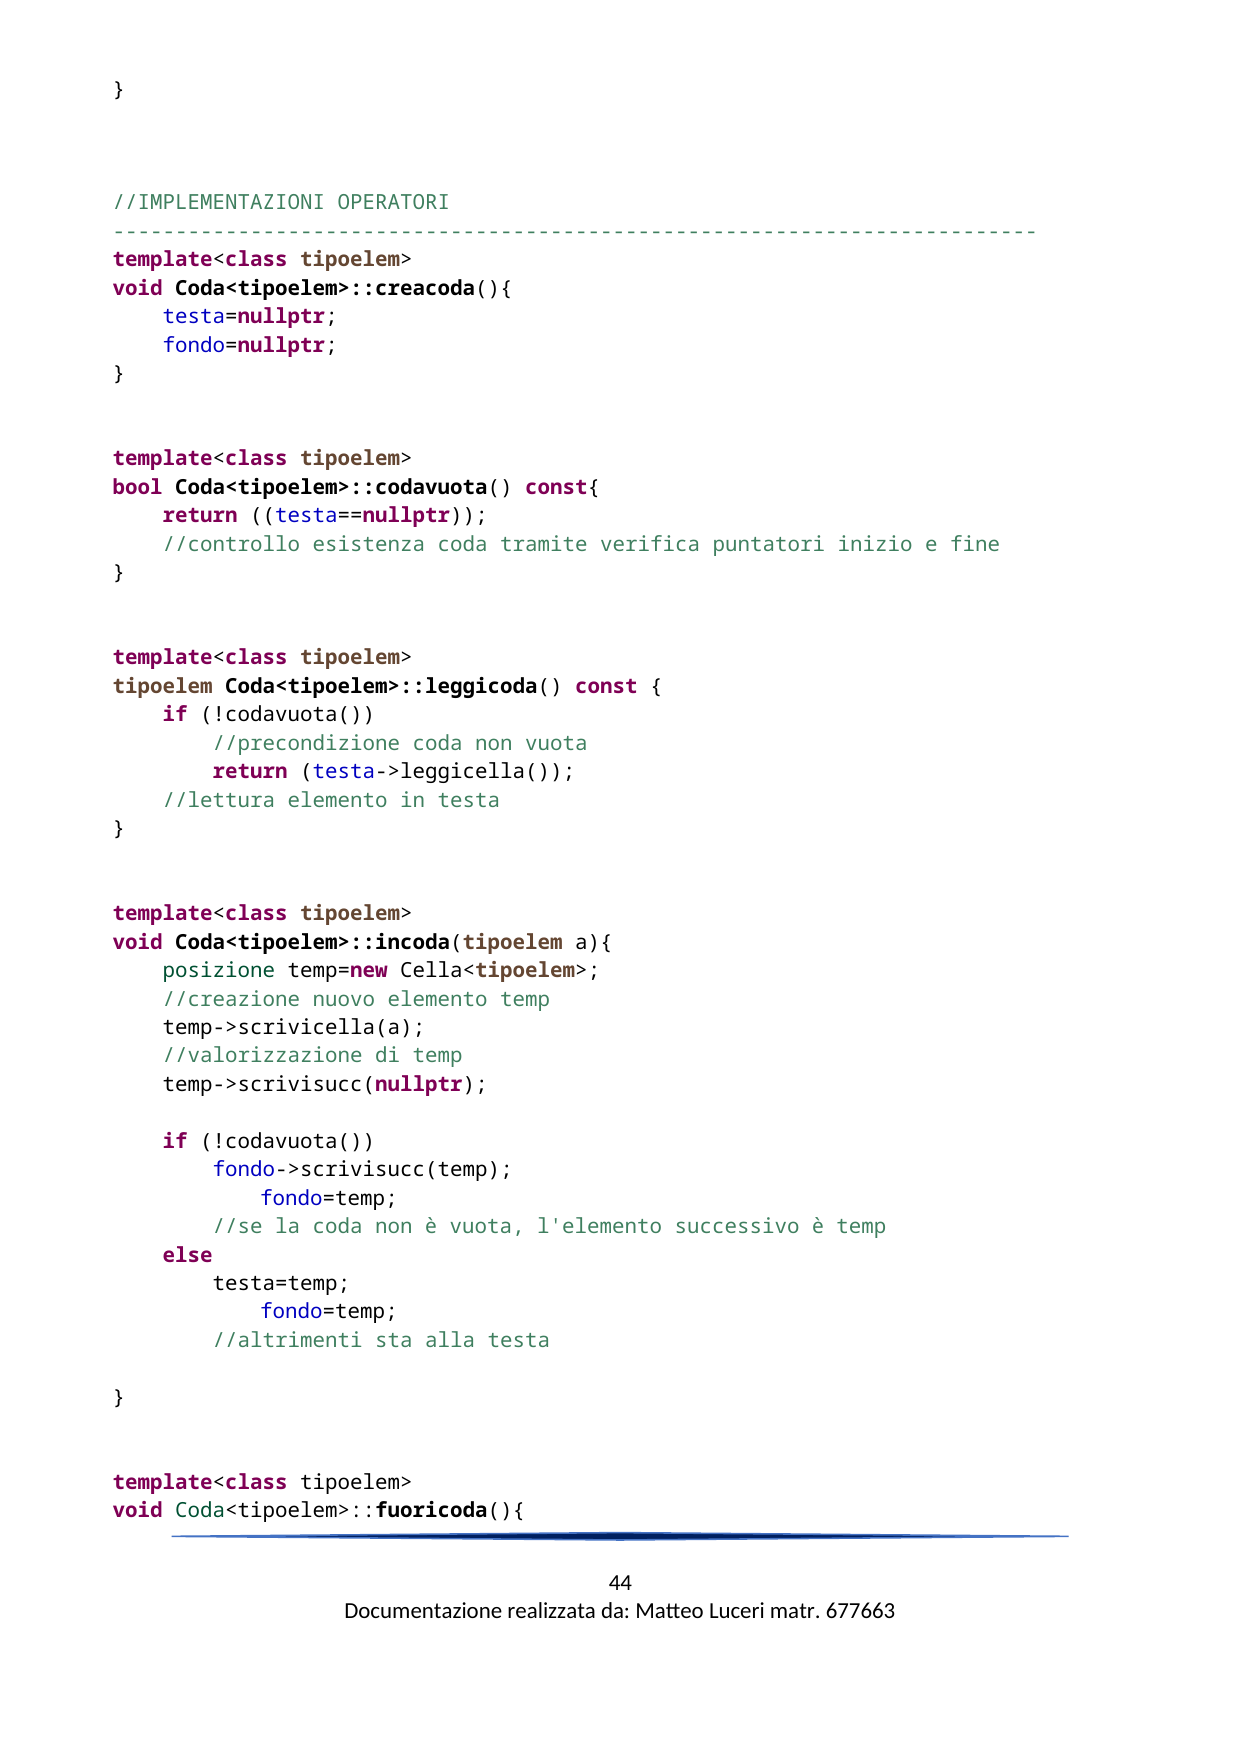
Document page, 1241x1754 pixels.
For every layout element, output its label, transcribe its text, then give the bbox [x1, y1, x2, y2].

text return ((testa==nullptr)); [112, 500, 1128, 529]
text template<class tipoelem> [112, 1467, 1128, 1496]
text void Coda<tipoelem>::incoda(tipoelem a){ [112, 927, 1128, 955]
text } [112, 557, 1128, 586]
text fondo=temp; [112, 1297, 1128, 1325]
text else [112, 1240, 1128, 1268]
text fondo=nullptr; [112, 330, 1128, 358]
text } [112, 74, 1128, 102]
text testa=nullptr; [112, 301, 1128, 330]
text tipoelem Coda<tipoelem>::leggicoda() const { [112, 671, 1128, 699]
text //lettura elemento in testa [112, 785, 1128, 813]
text bool Coda<tipoelem>::codavuota() const{ [112, 472, 1128, 500]
text //controllo esistenza coda tramite verifica puntatori inizio e fine [112, 529, 1128, 557]
text return (testa->leggicella()); [112, 756, 1128, 785]
text temp->scrivicella(a); [112, 1012, 1128, 1041]
text testa=temp; [112, 1268, 1128, 1297]
text template<class tipoelem> [112, 898, 1128, 927]
text temp->scrivisucc(nullptr); [112, 1069, 1128, 1097]
text //altrimenti sta alla testa [112, 1325, 1128, 1353]
text if (!codavuota()) [112, 699, 1128, 728]
text posizione temp=new Cella<tipoelem>; [112, 955, 1128, 984]
text //precondizione coda non vuota [112, 728, 1128, 756]
text } [112, 1382, 1128, 1410]
text template<class tipoelem> [112, 443, 1128, 472]
text } [112, 813, 1128, 842]
text template<class tipoelem> [112, 642, 1128, 671]
text fondo->scrivisucc(temp); [112, 1154, 1128, 1183]
text if (!codavuota()) [112, 1126, 1128, 1154]
text fondo=temp; [112, 1183, 1128, 1211]
text template<class tipoelem> [112, 244, 1128, 273]
text void Coda<tipoelem>::fuoricoda(){ [112, 1496, 1128, 1524]
text //se la coda non è vuota, l'elemento successivo è temp [112, 1211, 1128, 1240]
text //creazione nuovo elemento temp [112, 984, 1128, 1012]
text } [112, 358, 1128, 387]
text //valorizzazione di temp [112, 1041, 1128, 1069]
text //IMPLEMENTAZIONI OPERATORI -------------------------------------------------------------------------- [112, 187, 1128, 244]
text void Coda<tipoelem>::creacoda(){ [112, 273, 1128, 301]
